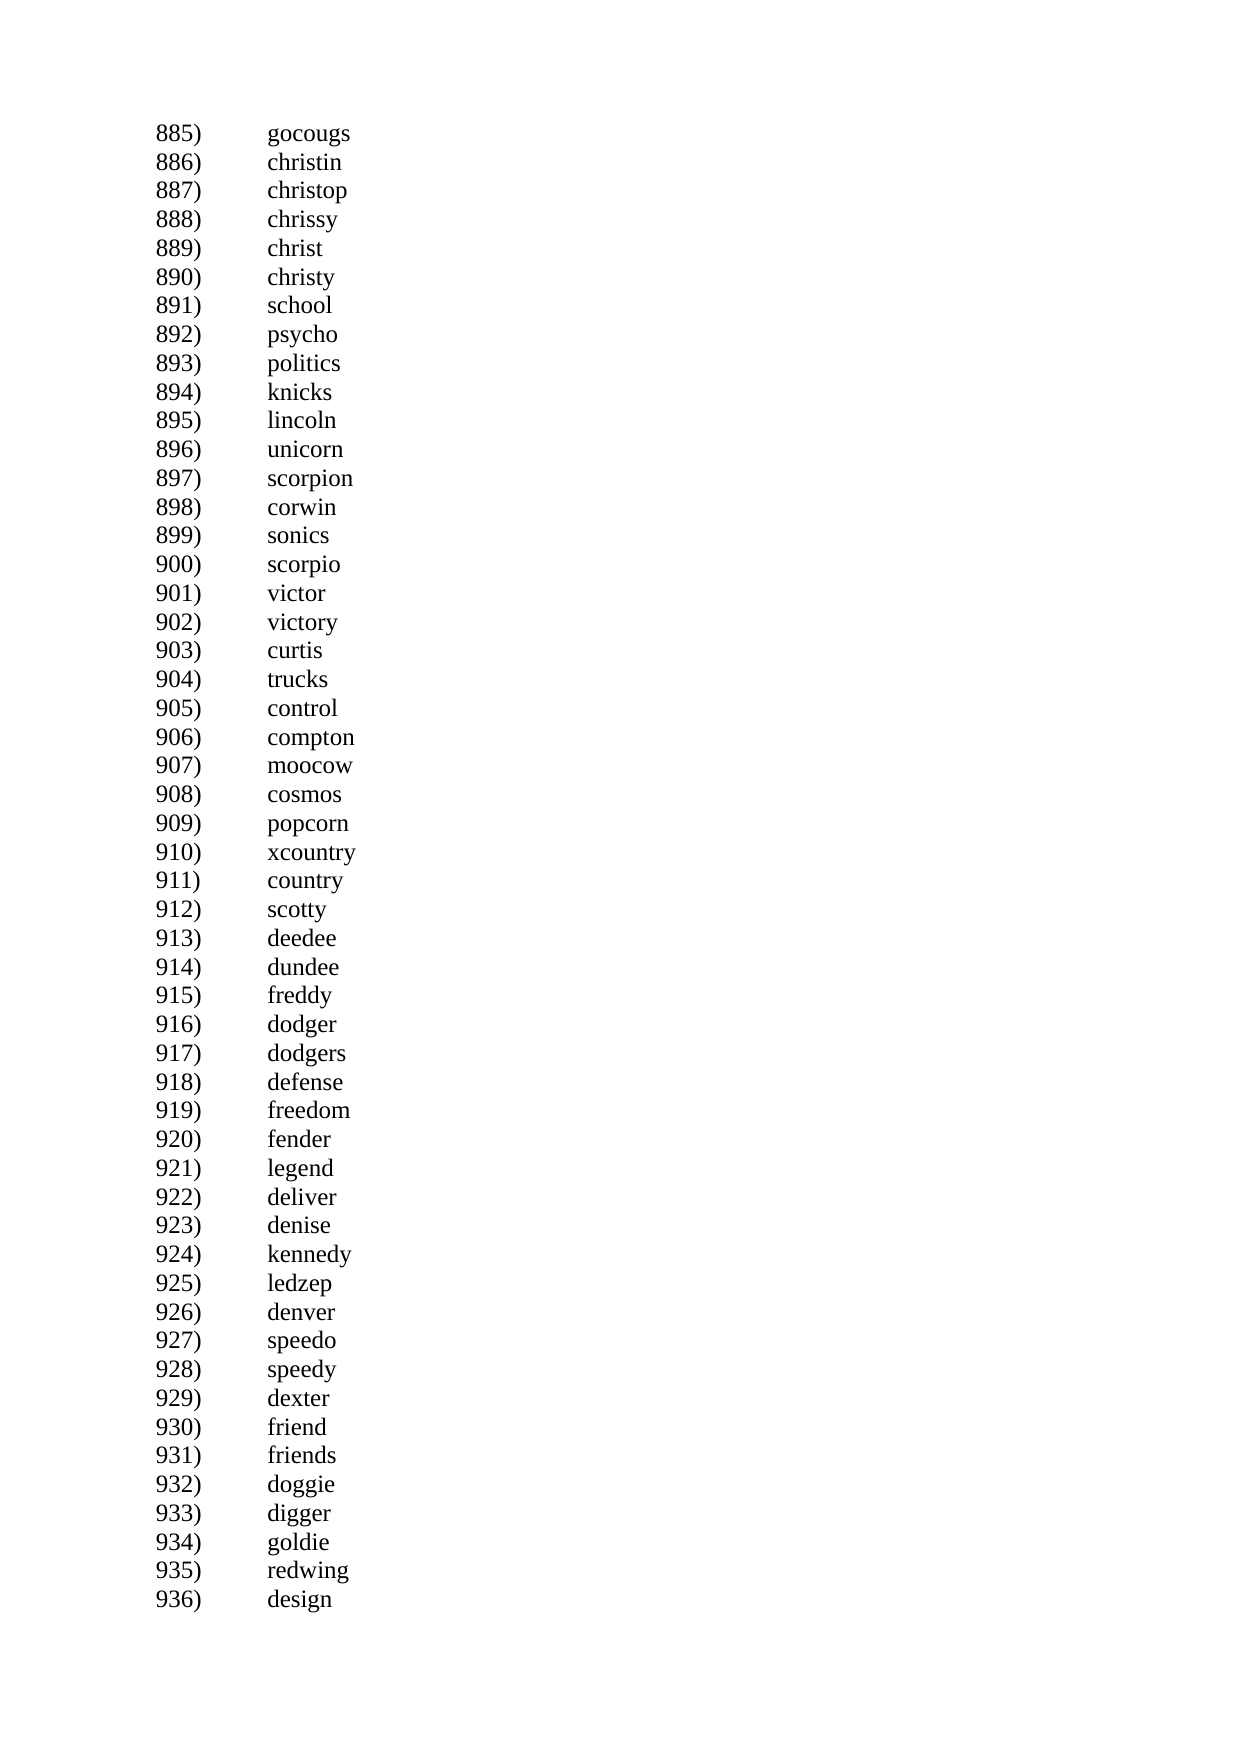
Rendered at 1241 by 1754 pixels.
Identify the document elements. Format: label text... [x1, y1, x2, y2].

list cosmos [156, 779, 1122, 808]
list psycho [156, 319, 1122, 348]
list dundee [156, 952, 1122, 981]
list deliver [156, 1182, 1122, 1211]
list dexter [156, 1383, 1122, 1412]
list xcountry [156, 837, 1122, 866]
list denise [156, 1211, 1122, 1239]
list redwing [156, 1556, 1122, 1584]
list country [156, 866, 1122, 894]
list christin [156, 147, 1122, 176]
list christ [156, 233, 1122, 262]
list compton [156, 722, 1122, 751]
list deedee [156, 923, 1122, 952]
list doggie [156, 1469, 1122, 1498]
list school [156, 291, 1122, 319]
list goldie [156, 1527, 1122, 1556]
list scorpio [156, 549, 1122, 578]
list speedo [156, 1326, 1122, 1354]
list legend [156, 1153, 1122, 1182]
list friends [156, 1441, 1122, 1469]
list fender [156, 1124, 1122, 1153]
list corwin [156, 492, 1122, 521]
list dodger [156, 1009, 1122, 1038]
list victory [156, 607, 1122, 636]
list trucks [156, 664, 1122, 693]
list christy [156, 262, 1122, 291]
list unicorn [156, 434, 1122, 463]
list denver [156, 1297, 1122, 1326]
list curtis [156, 636, 1122, 664]
list dodgers [156, 1038, 1122, 1067]
list politics [156, 348, 1122, 377]
list moocow [156, 751, 1122, 779]
list ledzep [156, 1268, 1122, 1297]
list kennedy [156, 1239, 1122, 1268]
list christop [156, 176, 1122, 204]
list defense [156, 1067, 1122, 1096]
list chrissy [156, 204, 1122, 233]
list freddy [156, 981, 1122, 1009]
list scotty [156, 894, 1122, 923]
list control [156, 693, 1122, 722]
list friend [156, 1412, 1122, 1441]
list knicks [156, 377, 1122, 406]
list victor [156, 578, 1122, 607]
list digger [156, 1498, 1122, 1527]
list scorpion [156, 463, 1122, 492]
list speedy [156, 1354, 1122, 1383]
list freedom [156, 1096, 1122, 1124]
list popcorn [156, 808, 1122, 837]
list sonics [156, 521, 1122, 549]
list lincoln [156, 406, 1122, 434]
list design [156, 1584, 1122, 1613]
list gocougs [156, 118, 1122, 147]
